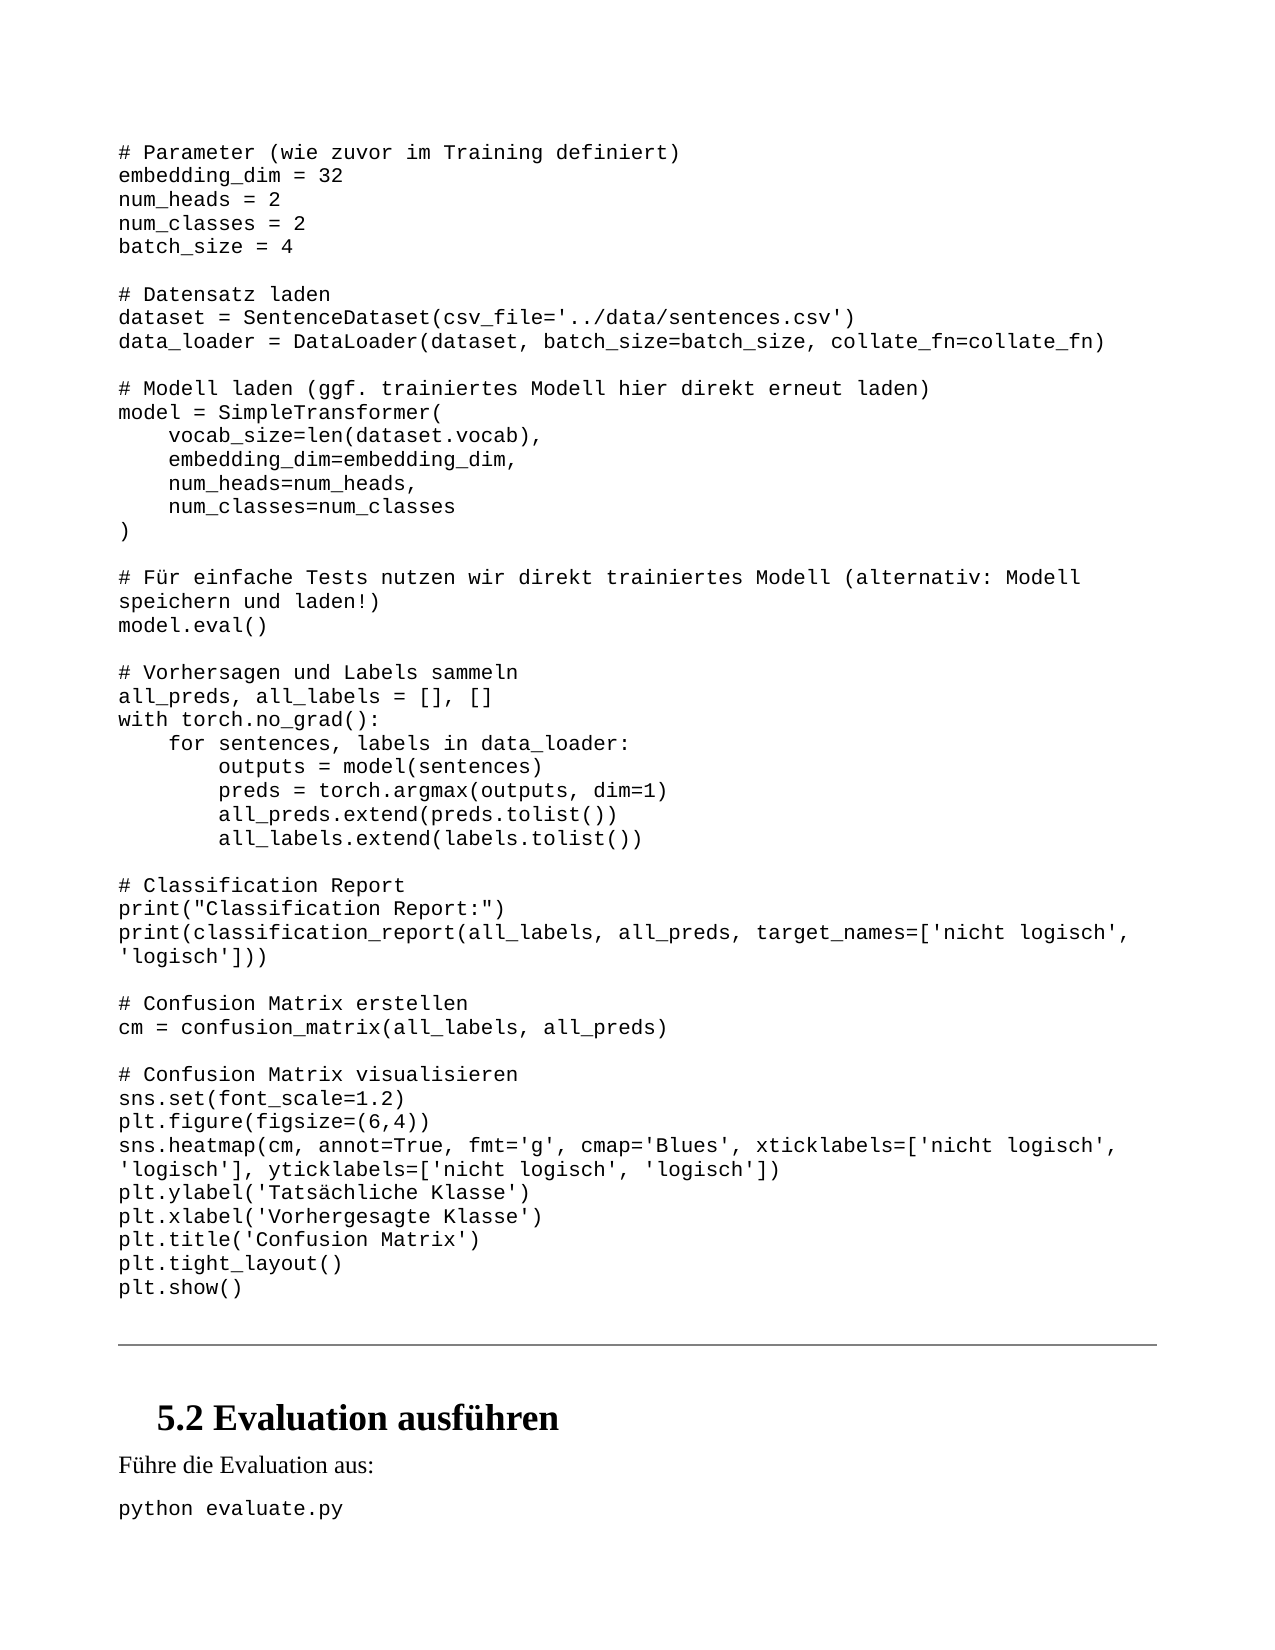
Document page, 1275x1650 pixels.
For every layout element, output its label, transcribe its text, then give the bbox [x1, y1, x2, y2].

text plt.title('Confusion Matrix') [118, 1229, 1157, 1253]
text sns.heatmap(cm, annot=True, fmt='g', cmap='Blues', xticklabels=['nicht logisch', 'logisch'], yticklabels=['nicht logisch', 'logisch']) [118, 1135, 1157, 1182]
text preds = torch.argmax(outputs, dim=1) [118, 780, 1157, 804]
text python evaluate.py [118, 1498, 1157, 1522]
text plt.xlabel('Vorhergesagte Klasse') [118, 1206, 1157, 1229]
text # Datensatz laden [118, 284, 1157, 307]
text print("Classification Report:") [118, 898, 1157, 922]
text all_preds, all_labels = [], [] [118, 686, 1157, 709]
text plt.figure(figsize=(6,4)) [118, 1111, 1157, 1135]
text plt.show() [118, 1277, 1157, 1300]
text # Vorhersagen und Labels sammeln [118, 662, 1157, 686]
text num_heads = 2 [118, 189, 1157, 213]
text plt.ylabel('Tatsächliche Klasse') [118, 1182, 1157, 1206]
text dataset = SentenceDataset(csv_file='../data/sentences.csv') [118, 307, 1157, 331]
text all_labels.extend(labels.tolist()) [118, 827, 1157, 851]
text # Modell laden (ggf. trainiertes Modell hier direkt erneut laden) [118, 378, 1157, 402]
text # Parameter (wie zuvor im Training definiert) [118, 142, 1157, 165]
text batch_size = 4 [118, 236, 1157, 260]
text # Für einfache Tests nutzen wir direkt trainiertes Modell (alternativ: Modell speichern und laden!) [118, 567, 1157, 615]
text num_heads=num_heads, [118, 473, 1157, 496]
text sns.set(font_scale=1.2) [118, 1088, 1157, 1111]
text vocab_size=len(dataset.vocab), [118, 426, 1157, 449]
text ) [118, 520, 1157, 544]
subtitle 📌 5.2 Evaluation ausführen [118, 1395, 1157, 1438]
text model = SimpleTransformer( [118, 402, 1157, 426]
text # Classification Report [118, 875, 1157, 898]
text plt.tight_layout() [118, 1253, 1157, 1277]
text for sentences, labels in data_loader: [118, 733, 1157, 757]
text # Confusion Matrix visualisieren [118, 1064, 1157, 1088]
text model.eval() [118, 615, 1157, 638]
text all_preds.extend(preds.tolist()) [118, 804, 1157, 827]
text Führe die Evaluation aus: [118, 1451, 1157, 1479]
text embedding_dim=embedding_dim, [118, 449, 1157, 473]
text data_loader = DataLoader(dataset, batch_size=batch_size, collate_fn=collate_fn) [118, 331, 1157, 354]
text embedding_dim = 32 [118, 165, 1157, 189]
text print(classification_report(all_labels, all_preds, target_names=['nicht logisch', 'logisch'])) [118, 922, 1157, 969]
text # Confusion Matrix erstellen [118, 993, 1157, 1017]
text outputs = model(sentences) [118, 757, 1157, 780]
text num_classes = 2 [118, 213, 1157, 236]
text cm = confusion_matrix(all_labels, all_preds) [118, 1017, 1157, 1040]
text num_classes=num_classes [118, 496, 1157, 520]
text with torch.no_grad(): [118, 709, 1157, 733]
